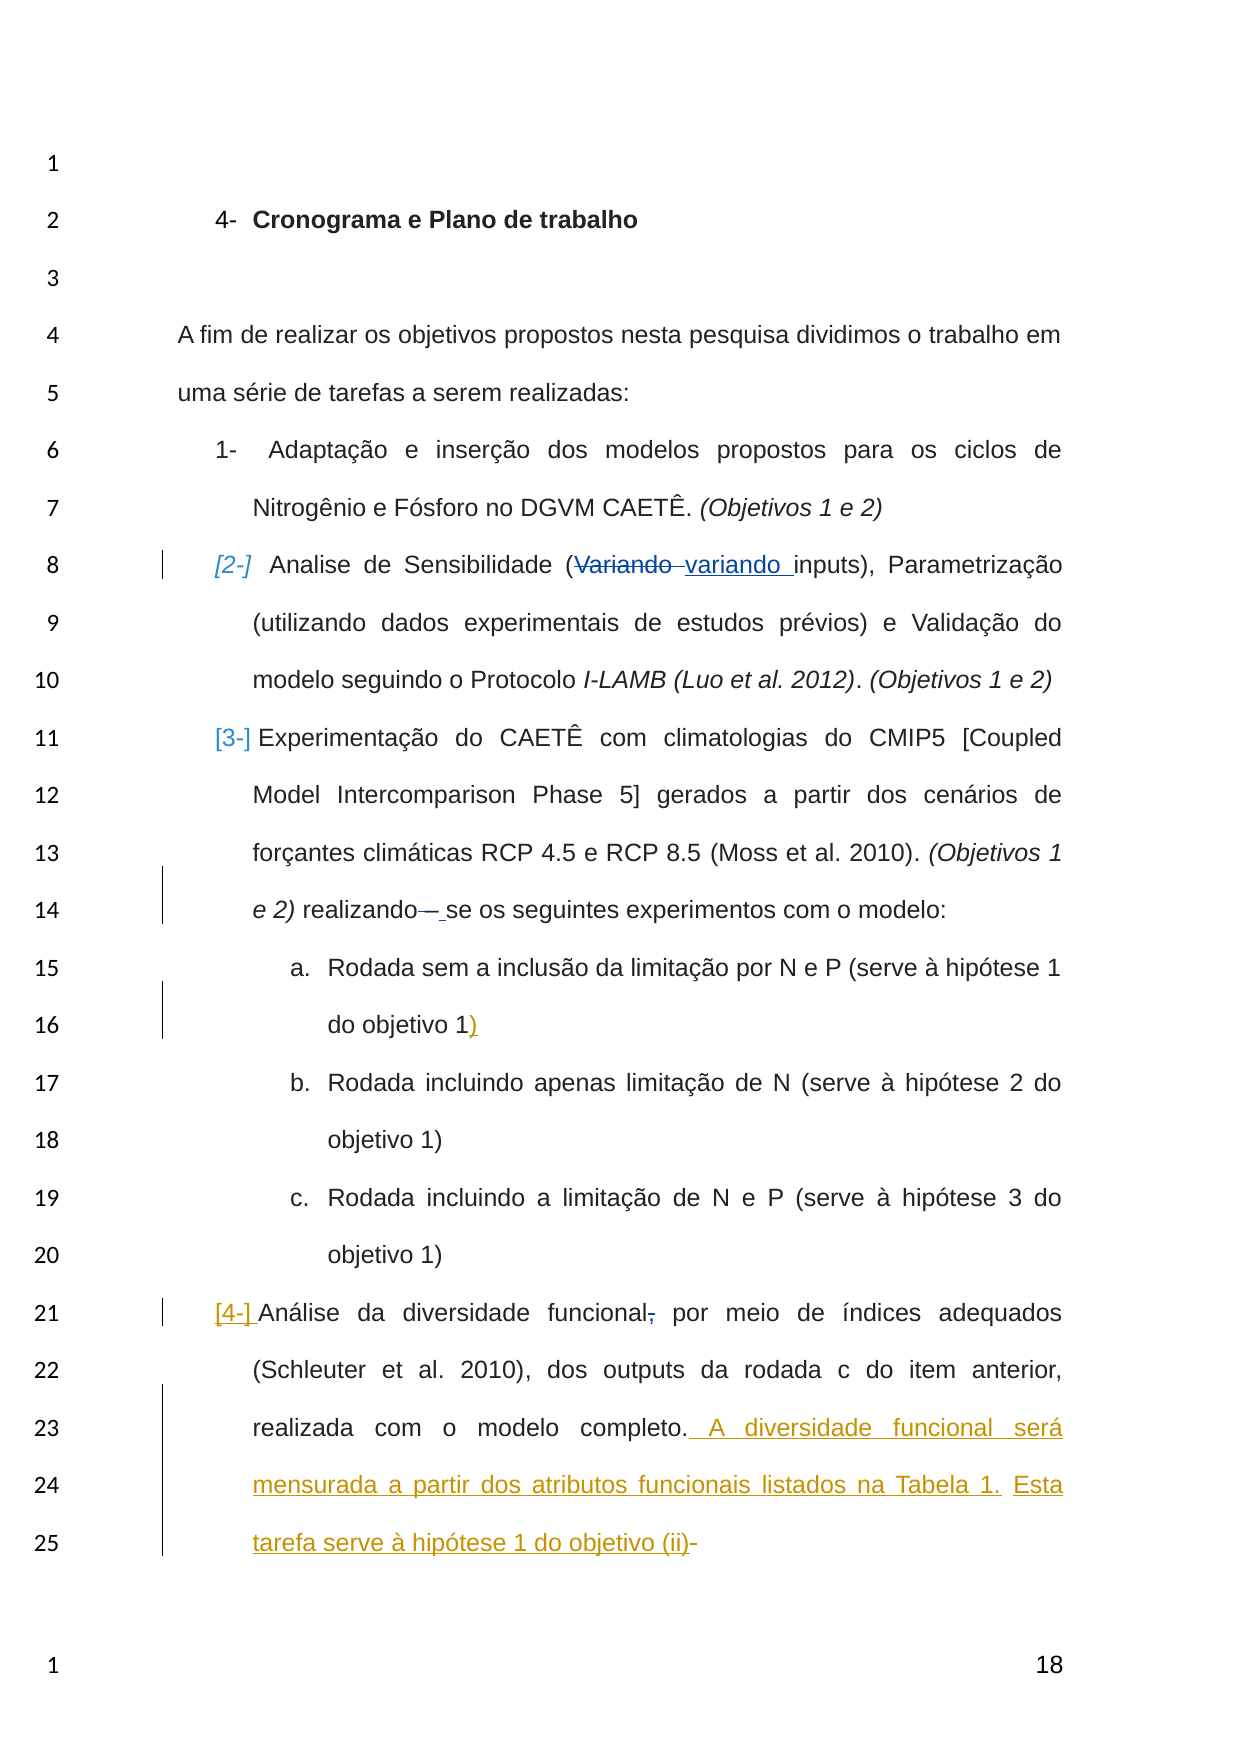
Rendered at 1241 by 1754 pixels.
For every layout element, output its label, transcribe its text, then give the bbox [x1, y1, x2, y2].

list Rodada sem a inclusão da limitação por N e P (serve à hipótese 1 do objetivo 1) [290, 953, 1063, 1039]
list Experimentação do CAETÊ com climatologias do CMIP5 [Coupled Model Intercomparison Phase 5] gerados a partir dos cenários de forçantes climáticas RCP 4.5 e RCP 8.5 (Moss et al. 2010). (Objetivos 1 e 2) realizando– se os seguintes experimentos com o modelo: [215, 723, 1063, 924]
list Rodada incluindo apenas limitação de N (serve à hipótese 2 do objetivo 1) [290, 1068, 1063, 1154]
list Cronograma e Plano de trabalho [215, 205, 1063, 234]
list Analise de Sensibilidade (variando inputs), Parametrização (utilizando dados experimentais de estudos prévios) e Validação do modelo seguindo o Protocolo I-LAMB (Luo et al. 2012). (Objetivos 1 e 2) [215, 550, 1063, 694]
list Rodada incluindo a limitação de N e P (serve à hipótese 3 do objetivo 1) [290, 1183, 1063, 1269]
text A fim de realizar os objetivos propostos nesta pesquisa dividimos o trabalho em uma série de tarefas a serem realizadas: [177, 320, 1063, 406]
list Análise da diversidade funcional por meio de índices adequados (Schleuter et al. 2010), dos outputs da rodada c do item anterior, realizada com o modelo completo. A diversidade funcional será mensurada a partir dos atributos funcionais listados na Tabela 1. Esta tarefa serve à hipótese 1 do objetivo (ii) [215, 1298, 1063, 1556]
list Adaptação e inserção dos modelos propostos para os ciclos de Nitrogênio e Fósforo no DGVM CAETÊ. (Objetivos 1 e 2) [215, 435, 1063, 521]
